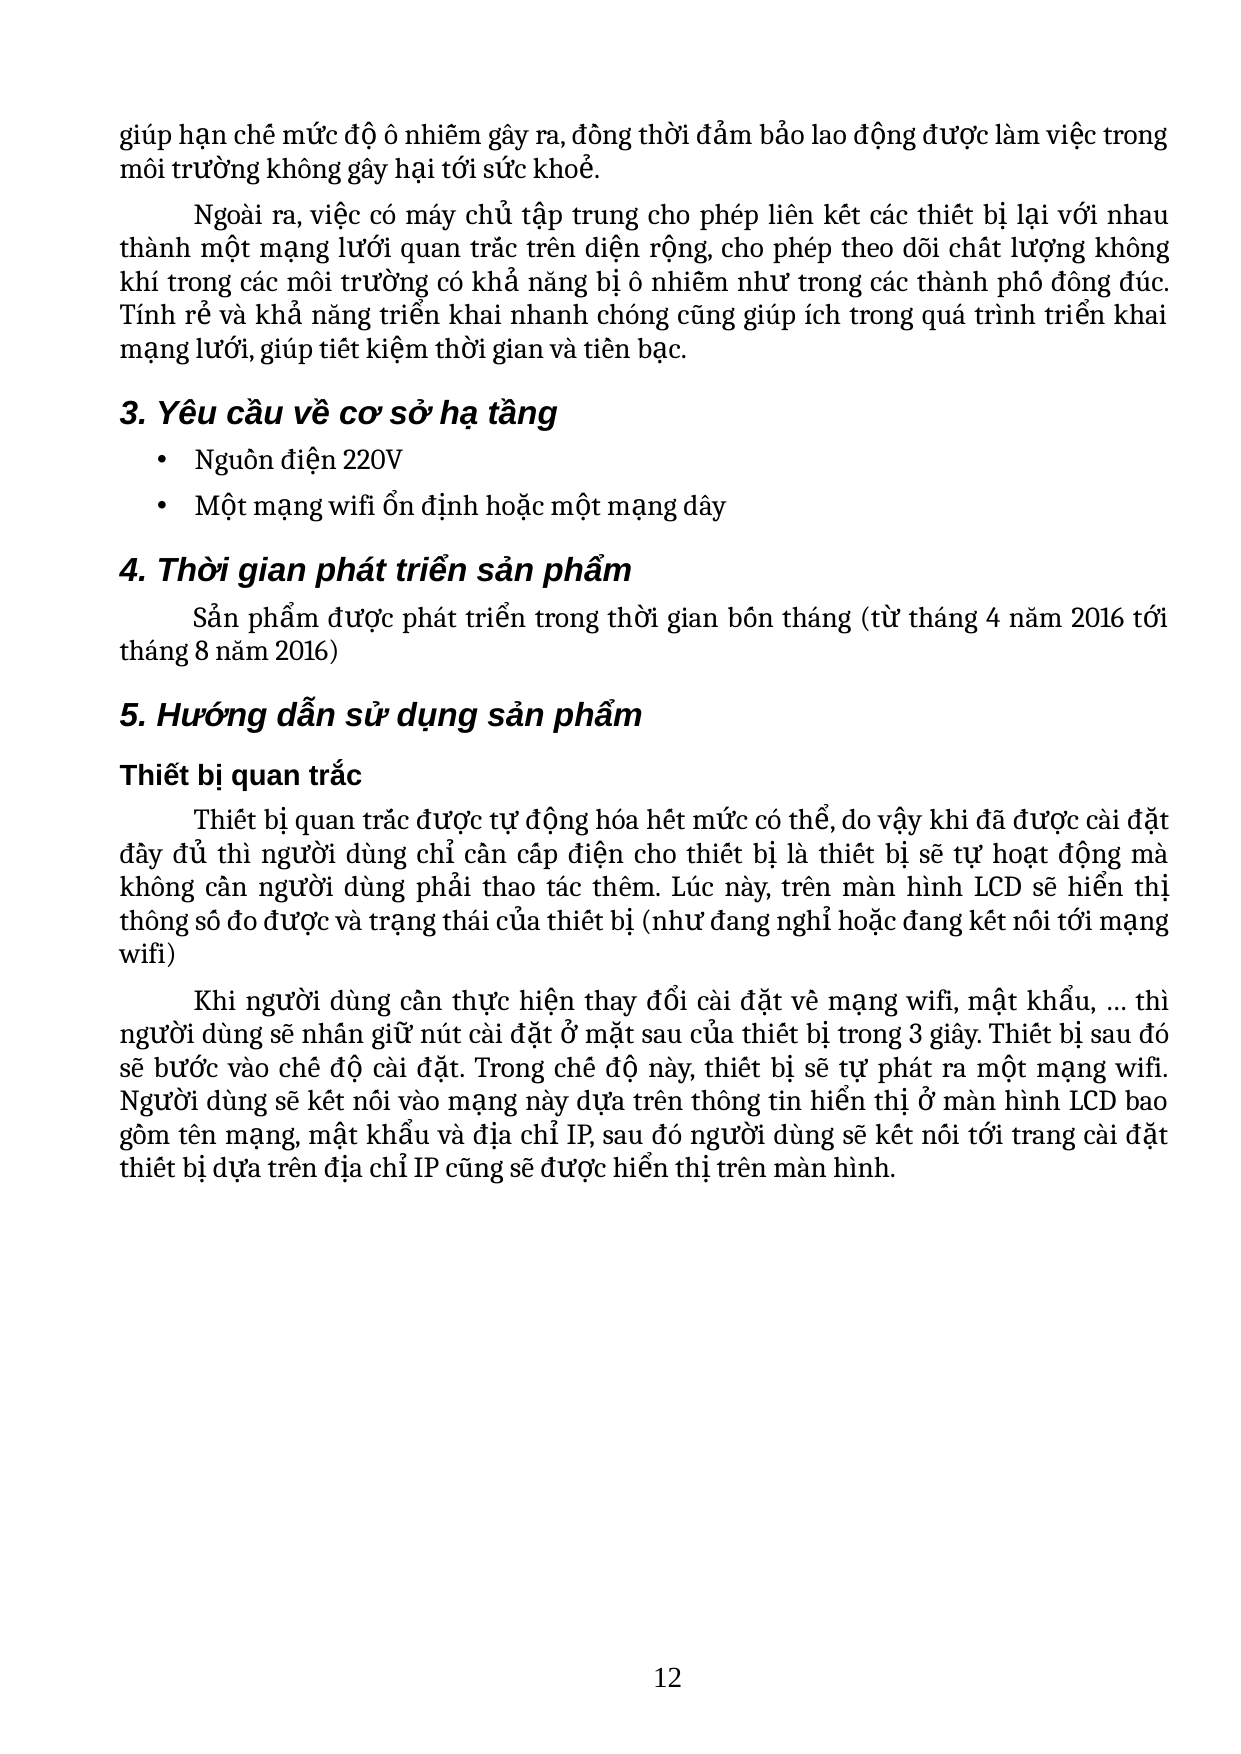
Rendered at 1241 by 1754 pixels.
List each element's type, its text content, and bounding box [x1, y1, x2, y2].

text Sản phẩm được phát triển trong thời gian bốn tháng (từ tháng 4 năm 2016 tới tháng 8 năm 2016) [119, 601, 1169, 668]
text giúp hạn chế mức độ ô nhiễm gây ra, đồng thời đảm bảo lao động được làm việc trong môi trường không gây hại tới sức khoẻ. [119, 118, 1169, 185]
subtitle 3. Yêu cầu về cơ sở hạ tầng [119, 393, 1169, 431]
text Ngoài ra, việc có máy chủ tập trung cho phép liên kết các thiết bị lại với nhau thành một mạng lưới quan trắc trên diện rộng, cho phép theo dõi chất lượng không khí trong các môi trường có khả năng bị ô nhiễm như trong các thành phố đông đúc. Tính rẻ và khả năng triển khai nhanh chóng cũng giúp ích trong quá trình triển khai mạng lưới, giúp tiết kiệm thời gian và tiền bạc. [119, 198, 1169, 366]
text Thiết bị quan trắc được tự động hóa hết mức có thể, do vậy khi đã được cài đặt đầy đủ thì người dùng chỉ cần cấp điện cho thiết bị là thiết bị sẽ tự hoạt động mà không cần người dùng phải thao tác thêm. Lúc này, trên màn hình LCD sẽ hiển thị thông số đo được và trạng thái của thiết bị (như đang nghỉ hoặc đang kết nối tới mạng wifi) [119, 803, 1169, 971]
subtitle 5. Hướng dẫn sử dụng sản phẩm [119, 696, 1169, 734]
text Khi người dùng cần thực hiện thay đổi cài đặt về mạng wifi, mật khẩu, … thì người dùng sẽ nhấn giữ nút cài đặt ở mặt sau của thiết bị trong 3 giây. Thiết bị sau đó sẽ bước vào chế độ cài đặt. Trong chế độ này, thiết bị sẽ tự phát ra một mạng wifi. Người dùng sẽ kết nối vào mạng này dựa trên thông tin hiển thị ở màn hình LCD bao gồm tên mạng, mật khẩu và địa chỉ IP, sau đó người dùng sẽ kết nối tới trang cài đặt thiết bị dựa trên địa chỉ IP cũng sẽ được hiển thị trên màn hình. [119, 984, 1169, 1185]
list Một mạng wifi ổn định hoặc một mạng dây [157, 489, 1169, 523]
subtitle Thiết bị quan trắc [119, 758, 1169, 791]
list Nguồn điện 220V [157, 443, 1169, 477]
subtitle 4. Thời gian phát triển sản phẩm [119, 551, 1169, 589]
